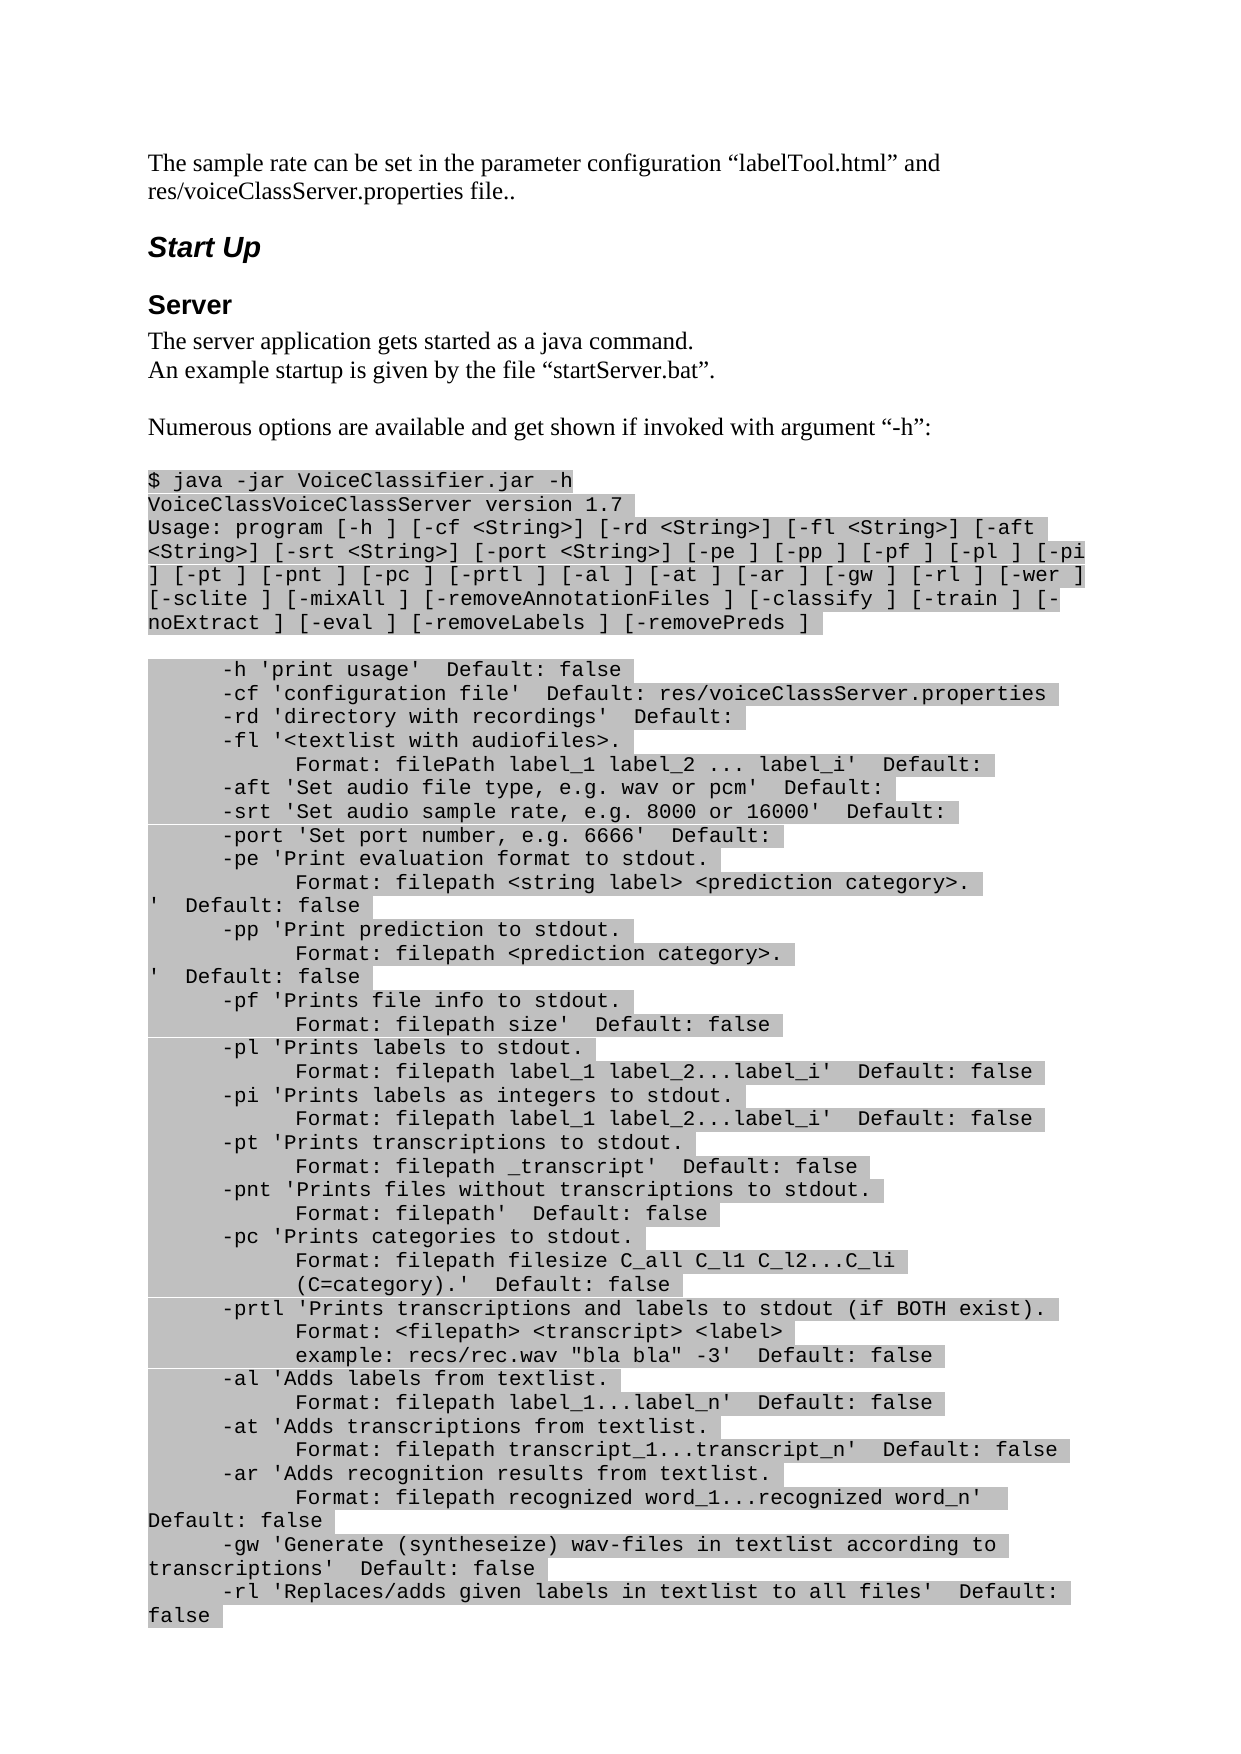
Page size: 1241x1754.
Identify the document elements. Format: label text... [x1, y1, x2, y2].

text Format: filepath size' Default: false [148, 1014, 1093, 1037]
text Format: filepath <prediction category>. [148, 943, 1093, 966]
text -al 'Adds labels from textlist. [148, 1368, 1093, 1392]
text An example startup is given by the file “startServer.bat”. [148, 355, 1093, 384]
text Format: filepath recognized word_1...recognized word_n' Default: false [148, 1487, 1093, 1534]
text Format: filepath filesize C_all C_l1 C_l2...C_li [148, 1250, 1093, 1274]
text ' Default: false [148, 966, 1093, 990]
text Numerous options are available and get shown if invoked with argument “-h”: [148, 412, 1093, 441]
text -rl 'Replaces/adds given labels in textlist to all files' Default: false [148, 1581, 1093, 1628]
text -gw 'Generate (syntheseize) wav-files in textlist according to transcriptions' Default: false [148, 1534, 1093, 1581]
text -port 'Set port number, e.g. 6666' Default: [148, 824, 1093, 848]
text -pnt 'Prints files without transcriptions to stdout. [148, 1179, 1093, 1203]
text -aft 'Set audio file type, e.g. wav or pcm' Default: [148, 777, 1093, 801]
text Format: filepath' Default: false [148, 1203, 1093, 1227]
text -pf 'Prints file info to stdout. [148, 990, 1093, 1014]
text -pc 'Prints categories to stdout. [148, 1227, 1093, 1250]
text example: recs/rec.wav "bla bla" -3' Default: false [148, 1345, 1093, 1368]
text -pi 'Prints labels as integers to stdout. [148, 1085, 1093, 1108]
text -pe 'Print evaluation format to stdout. [148, 848, 1093, 872]
text -pt 'Prints transcriptions to stdout. [148, 1132, 1093, 1156]
subtitle Server [148, 289, 1093, 320]
text -prtl 'Prints transcriptions and labels to stdout (if BOTH exist). [148, 1297, 1093, 1321]
text (C=category).' Default: false [148, 1274, 1093, 1297]
text Usage: program [-h ] [-cf <String>] [-rd <String>] [-fl <String>] [-aft <String>] [-srt <String>] [-port <String>] [-pe ] [-pp ] [-pf ] [-pl ] [-pi ] [-pt ] [-pnt ] [-pc ] [-prtl ] [-al ] [-at ] [-ar ] [-gw ] [-rl ] [-wer ] [-sclite ] [-mixAll ] [-removeAnnotationFiles ] [-classify ] [-train ] [-noExtract ] [-eval ] [-removeLabels ] [-removePreds ] [148, 517, 1093, 635]
text Format: filePath label_1 label_2 ... label_i' Default: [148, 754, 1093, 777]
subtitle Start Up [148, 230, 1093, 264]
text Format: filepath label_1 label_2...label_i' Default: false [148, 1108, 1093, 1132]
text The sample rate can be set in the parameter configuration “labelTool.html” and res/voiceClassServer.properties file.. [148, 148, 1093, 205]
text Format: filepath label_1...label_n' Default: false [148, 1392, 1093, 1416]
text ' Default: false [148, 896, 1093, 919]
text Format: filepath _transcript' Default: false [148, 1156, 1093, 1179]
text Format: <filepath> <transcript> <label> [148, 1321, 1093, 1345]
text -srt 'Set audio sample rate, e.g. 8000 or 16000' Default: [148, 801, 1093, 824]
text VoiceClassVoiceClassServer version 1.7 [148, 493, 1093, 517]
text -h 'print usage' Default: false [148, 659, 1093, 683]
text The server application gets started as a java command. [148, 326, 1093, 355]
text $ java -jar VoiceClassifier.jar -h [148, 470, 1093, 493]
text -fl '<textlist with audiofiles>. [148, 730, 1093, 754]
text -at 'Adds transcriptions from textlist. [148, 1416, 1093, 1439]
text -pl 'Prints labels to stdout. [148, 1037, 1093, 1061]
text -pp 'Print prediction to stdout. [148, 919, 1093, 943]
text Format: filepath label_1 label_2...label_i' Default: false [148, 1061, 1093, 1085]
text Format: filepath transcript_1...transcript_n' Default: false [148, 1439, 1093, 1463]
text -cf 'configuration file' Default: res/voiceClassServer.properties [148, 683, 1093, 706]
text -rd 'directory with recordings' Default: [148, 706, 1093, 730]
text Format: filepath <string label> <prediction category>. [148, 872, 1093, 896]
text -ar 'Adds recognition results from textlist. [148, 1463, 1093, 1487]
